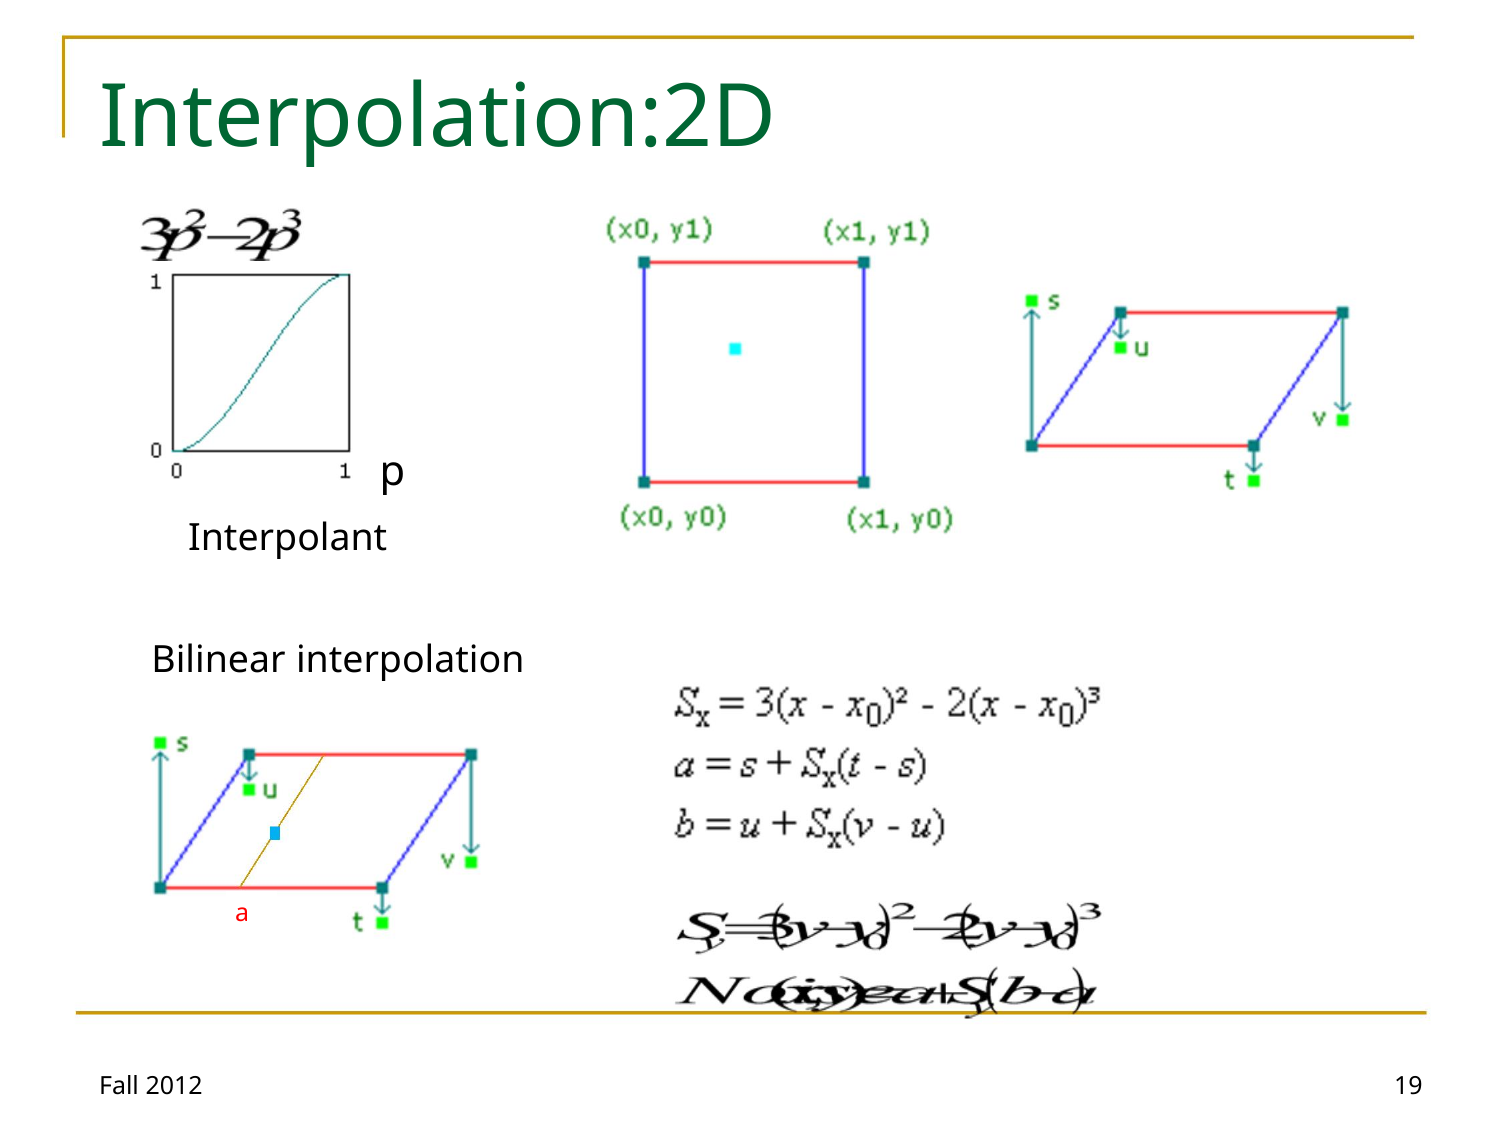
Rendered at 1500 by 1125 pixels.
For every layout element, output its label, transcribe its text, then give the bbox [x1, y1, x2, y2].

text a [235, 900, 269, 926]
text Interpolation:2D [99, 74, 830, 165]
text 19 [1394, 1074, 1439, 1100]
text Interpolant [188, 519, 403, 558]
text Fall 2012 [99, 1074, 214, 1100]
text p [379, 450, 445, 494]
text Bilinear interpolation [151, 641, 529, 681]
picture [0, 0, 1500, 1125]
